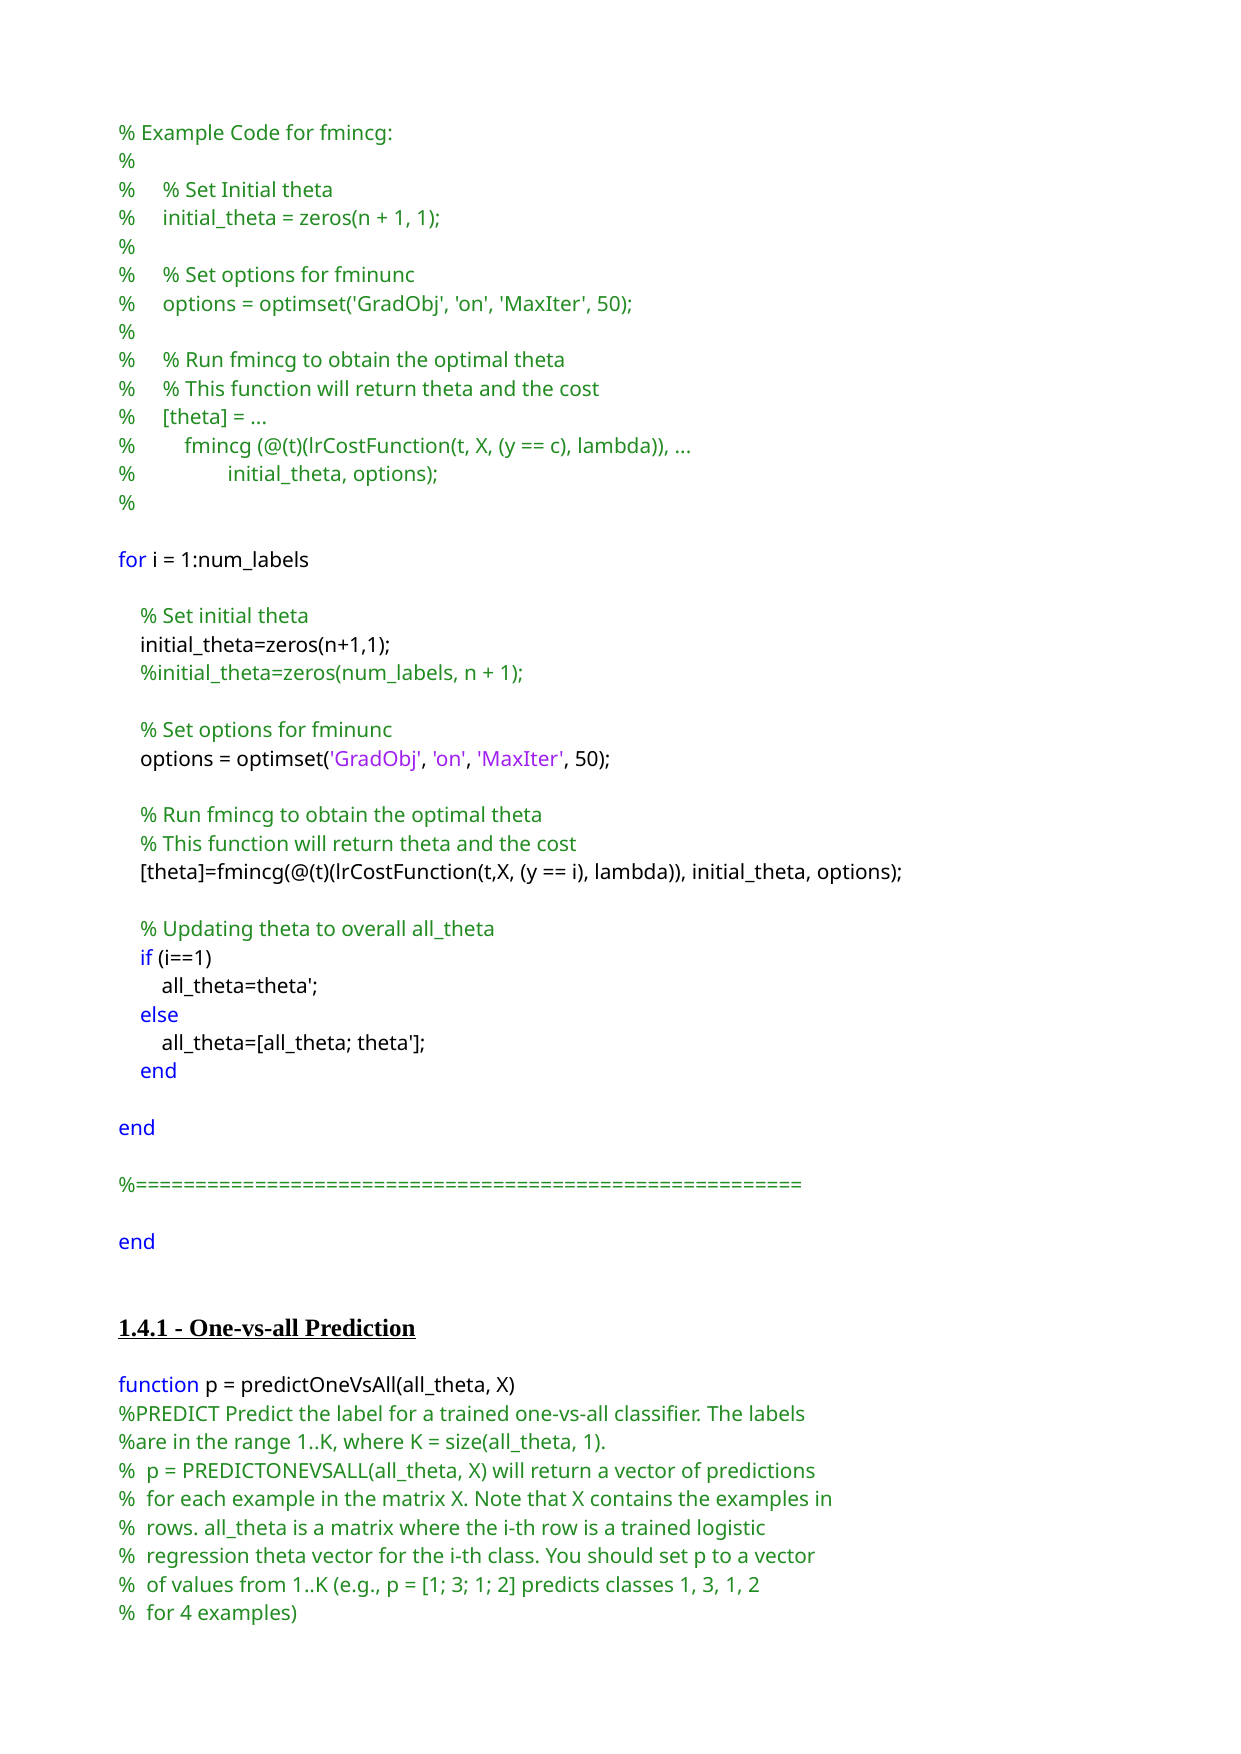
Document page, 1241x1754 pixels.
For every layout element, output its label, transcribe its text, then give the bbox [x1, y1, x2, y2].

text % Set initial theta [118, 602, 1122, 630]
text % for each example in the matrix X. Note that X contains the examples in [118, 1484, 1122, 1513]
text else [118, 1000, 1122, 1028]
text % This function will return theta and the cost [118, 829, 1122, 857]
text % for 4 examples) [118, 1598, 1122, 1627]
text % [118, 147, 1122, 175]
text all_theta=[all_theta; theta']; [118, 1028, 1122, 1057]
text end [118, 1057, 1122, 1085]
text % rows. all_theta is a matrix where the i-th row is a trained logistic [118, 1513, 1122, 1541]
text % [theta] = ... [118, 402, 1122, 431]
text if (i==1) [118, 943, 1122, 971]
text %PREDICT Predict the label for a trained one-vs-all classifier. The labels [118, 1399, 1122, 1427]
text options = optimset('GradObj', 'on', 'MaxIter', 50); [118, 744, 1122, 772]
text % % Set Initial theta [118, 175, 1122, 203]
text % initial_theta = zeros(n + 1, 1); [118, 203, 1122, 232]
text % p = PREDICTONEVSALL(all_theta, X) will return a vector of predictions [118, 1456, 1122, 1484]
text % of values from 1..K (e.g., p = [1; 3; 1; 2] predicts classes 1, 3, 1, 2 [118, 1570, 1122, 1598]
text % options = optimset('GradObj', 'on', 'MaxIter', 50); [118, 289, 1122, 317]
text % Updating theta to overall all_theta [118, 914, 1122, 943]
text % Example Code for fmincg: [118, 118, 1122, 147]
text % % Set options for fminunc [118, 260, 1122, 289]
text end [118, 1113, 1122, 1142]
text end [118, 1227, 1122, 1256]
text %are in the range 1..K, where K = size(all_theta, 1). [118, 1427, 1122, 1456]
text function p = predictOneVsAll(all_theta, X) [118, 1371, 1122, 1399]
text initial_theta=zeros(n+1,1); [118, 630, 1122, 658]
text % initial_theta, options); [118, 459, 1122, 488]
text % fmincg (@(t)(lrCostFunction(t, X, (y == c), lambda)), ... [118, 431, 1122, 459]
text %initial_theta=zeros(num_labels, n + 1); [118, 658, 1122, 687]
text [theta]=fmincg(@(t)(lrCostFunction(t,X, (y == i), lambda)), initial_theta, options); [118, 857, 1122, 886]
text % regression theta vector for the i-th class. You should set p to a vector [118, 1541, 1122, 1570]
text % [118, 232, 1122, 260]
text % [118, 488, 1122, 516]
text 1.4.1 - One-vs-all Prediction [118, 1313, 1122, 1342]
text % % This function will return theta and the cost [118, 374, 1122, 402]
text all_theta=theta'; [118, 971, 1122, 1000]
text %======================================================== [118, 1170, 1122, 1199]
text % [118, 317, 1122, 346]
text % Run fmincg to obtain the optimal theta [118, 801, 1122, 829]
text for i = 1:num_labels [118, 545, 1122, 573]
text % Set options for fminunc [118, 715, 1122, 744]
text % % Run fmincg to obtain the optimal theta [118, 346, 1122, 374]
